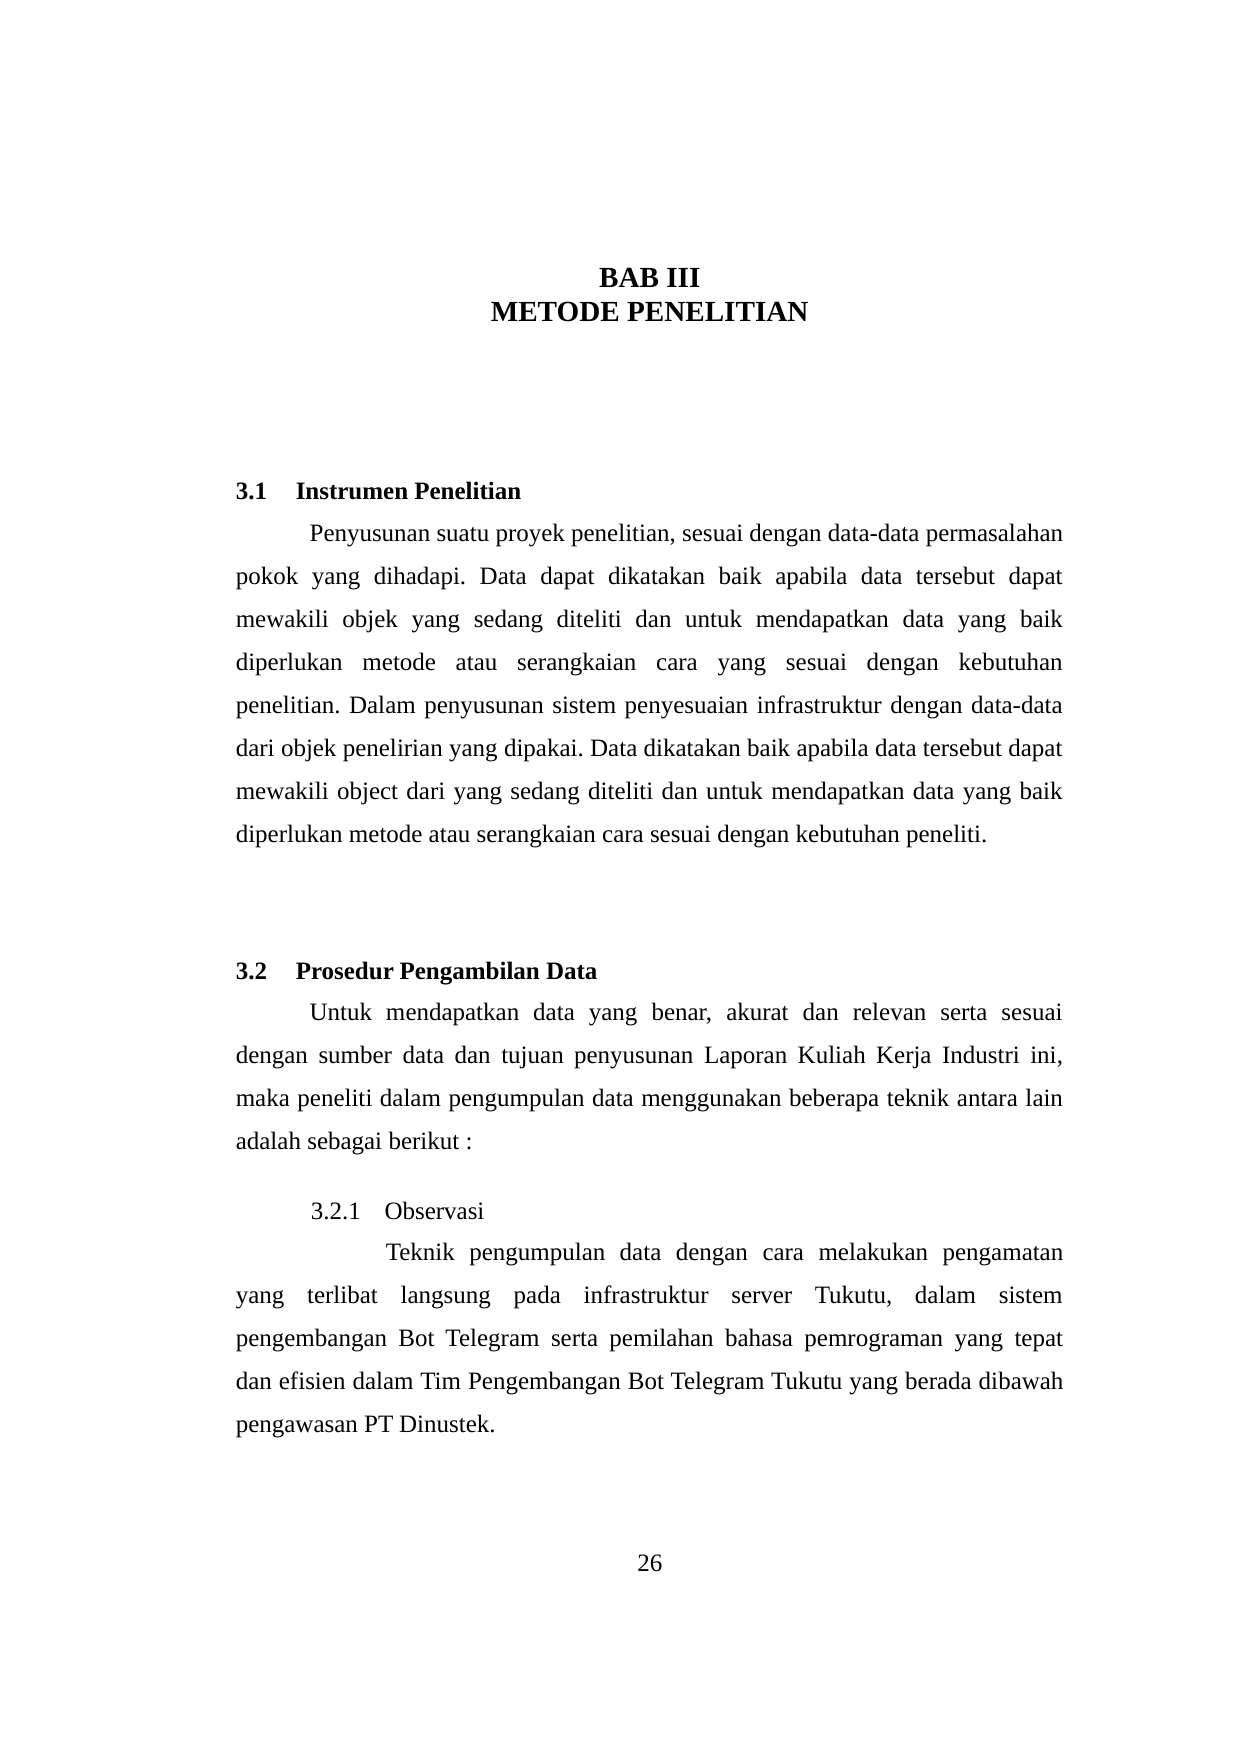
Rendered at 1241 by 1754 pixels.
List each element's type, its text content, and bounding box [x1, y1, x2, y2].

subtitle Observasi [311, 1196, 1063, 1225]
subtitle Prosedur Pengambilan Data [236, 956, 1063, 984]
text Untuk mendapatkan data yang benar, akurat dan relevan serta sesuai dengan sumber data dan tujuan penyusunan Laporan Kuliah Kerja Industri ini, maka peneliti dalam pengumpulan data menggunakan beberapa teknik antara lain adalah sebagai berikut : [236, 997, 1063, 1155]
text Teknik pengumpulan data dengan cara melakukan pengamatan yang terlibat langsung pada infrastruktur server Tukutu, dalam sistem pengembangan Bot Telegram serta pemilahan bahasa pemrograman yang tepat dan efisien dalam Tim Pengembangan Bot Telegram Tukutu yang berada dibawah pengawasan PT Dinustek. [236, 1237, 1063, 1438]
subtitle Instrumen Penelitian [236, 476, 1063, 505]
text Penyusunan suatu proyek penelitian, sesuai dengan data-data permasalahan pokok yang dihadapi. Data dapat dikatakan baik apabila data tersebut dapat mewakili objek yang sedang diteliti dan untuk mendapatkan data yang baik diperlukan metode atau serangkaian cara yang sesuai dengan kebutuhan penelitian. Dalam penyusunan sistem penyesuaian infrastruktur dengan data-data dari objek penelirian yang dipakai. Data dikatakan baik apabila data tersebut dapat mewakili object dari yang sedang diteliti dan untuk mendapatkan data yang baik diperlukan metode atau serangkaian cara sesuai dengan kebutuhan peneliti. [236, 518, 1063, 848]
subtitle BAB III METODE PENELITIAN [236, 261, 1063, 328]
